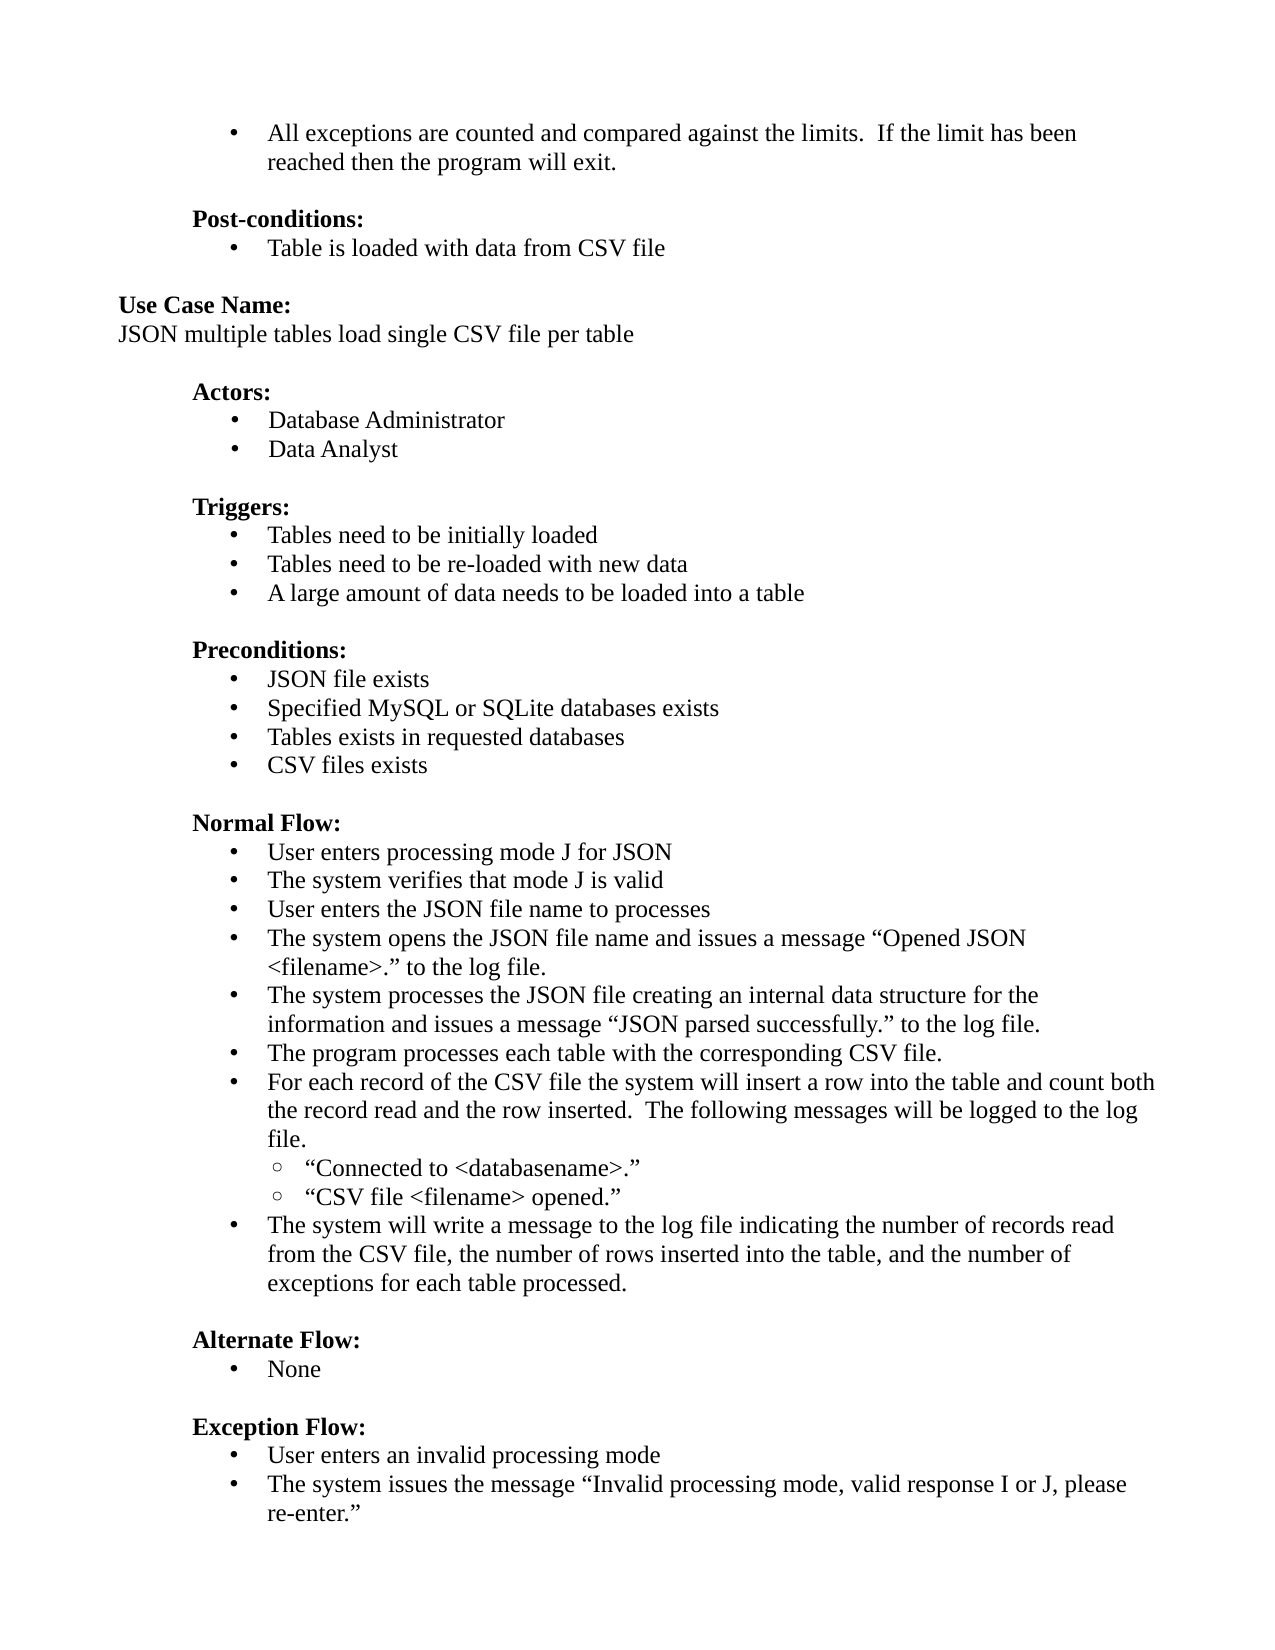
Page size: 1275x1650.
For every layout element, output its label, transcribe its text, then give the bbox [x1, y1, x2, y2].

text Alternate Flow: [118, 1326, 1157, 1354]
list All exceptions are counted and compared against the limits. If the limit has been reached then the program will exit. [229, 118, 1157, 176]
list User enters an invalid processing mode [229, 1441, 1157, 1469]
list User enters processing mode J for JSON [229, 837, 1157, 866]
text Triggers: [118, 492, 1157, 521]
list For each record of the CSV file the system will insert a row into the table and count both the record read and the row inserted. The following messages will be logged to the log file. [229, 1067, 1157, 1153]
text Normal Flow: [118, 808, 1157, 837]
list The program processes each table with the corresponding CSV file. [229, 1038, 1157, 1067]
list A large amount of data needs to be loaded into a table [229, 578, 1157, 607]
list The system verifies that mode J is valid [229, 866, 1157, 894]
list “CSV file <filename> opened.” [267, 1182, 1157, 1211]
list Database Administrator [231, 406, 1157, 434]
list CSV files exists [229, 751, 1157, 779]
list “Connected to <databasename>.” [267, 1153, 1157, 1182]
list The system processes the JSON file creating an internal data structure for the information and issues a message “JSON parsed successfully.” to the log file. [229, 981, 1157, 1038]
list Table is loaded with data from CSV file [229, 233, 1157, 262]
list User enters the JSON file name to processes [229, 894, 1157, 923]
list JSON file exists [229, 664, 1157, 693]
text Preconditions: [118, 636, 1157, 664]
list Tables exists in requested databases [229, 722, 1157, 751]
list The system opens the JSON file name and issues a message “Opened JSON <filename>.” to the log file. [229, 923, 1157, 981]
list The system will write a message to the log file indicating the number of records read from the CSV file, the number of rows inserted into the table, and the number of exceptions for each table processed. [229, 1211, 1157, 1297]
text Exception Flow: [118, 1412, 1157, 1441]
text Use Case Name: [118, 291, 1157, 319]
list None [229, 1354, 1157, 1383]
text Post-conditions: [118, 204, 1157, 233]
text Actors: [118, 377, 1157, 406]
text JSON multiple tables load single CSV file per table [118, 319, 1157, 348]
list Tables need to be re-loaded with new data [229, 549, 1157, 578]
list The system issues the message “Invalid processing mode, valid response I or J, please re-enter.” [229, 1469, 1157, 1527]
list Data Analyst [231, 434, 1157, 463]
list Specified MySQL or SQLite databases exists [229, 693, 1157, 722]
list Tables need to be initially loaded [229, 521, 1157, 549]
